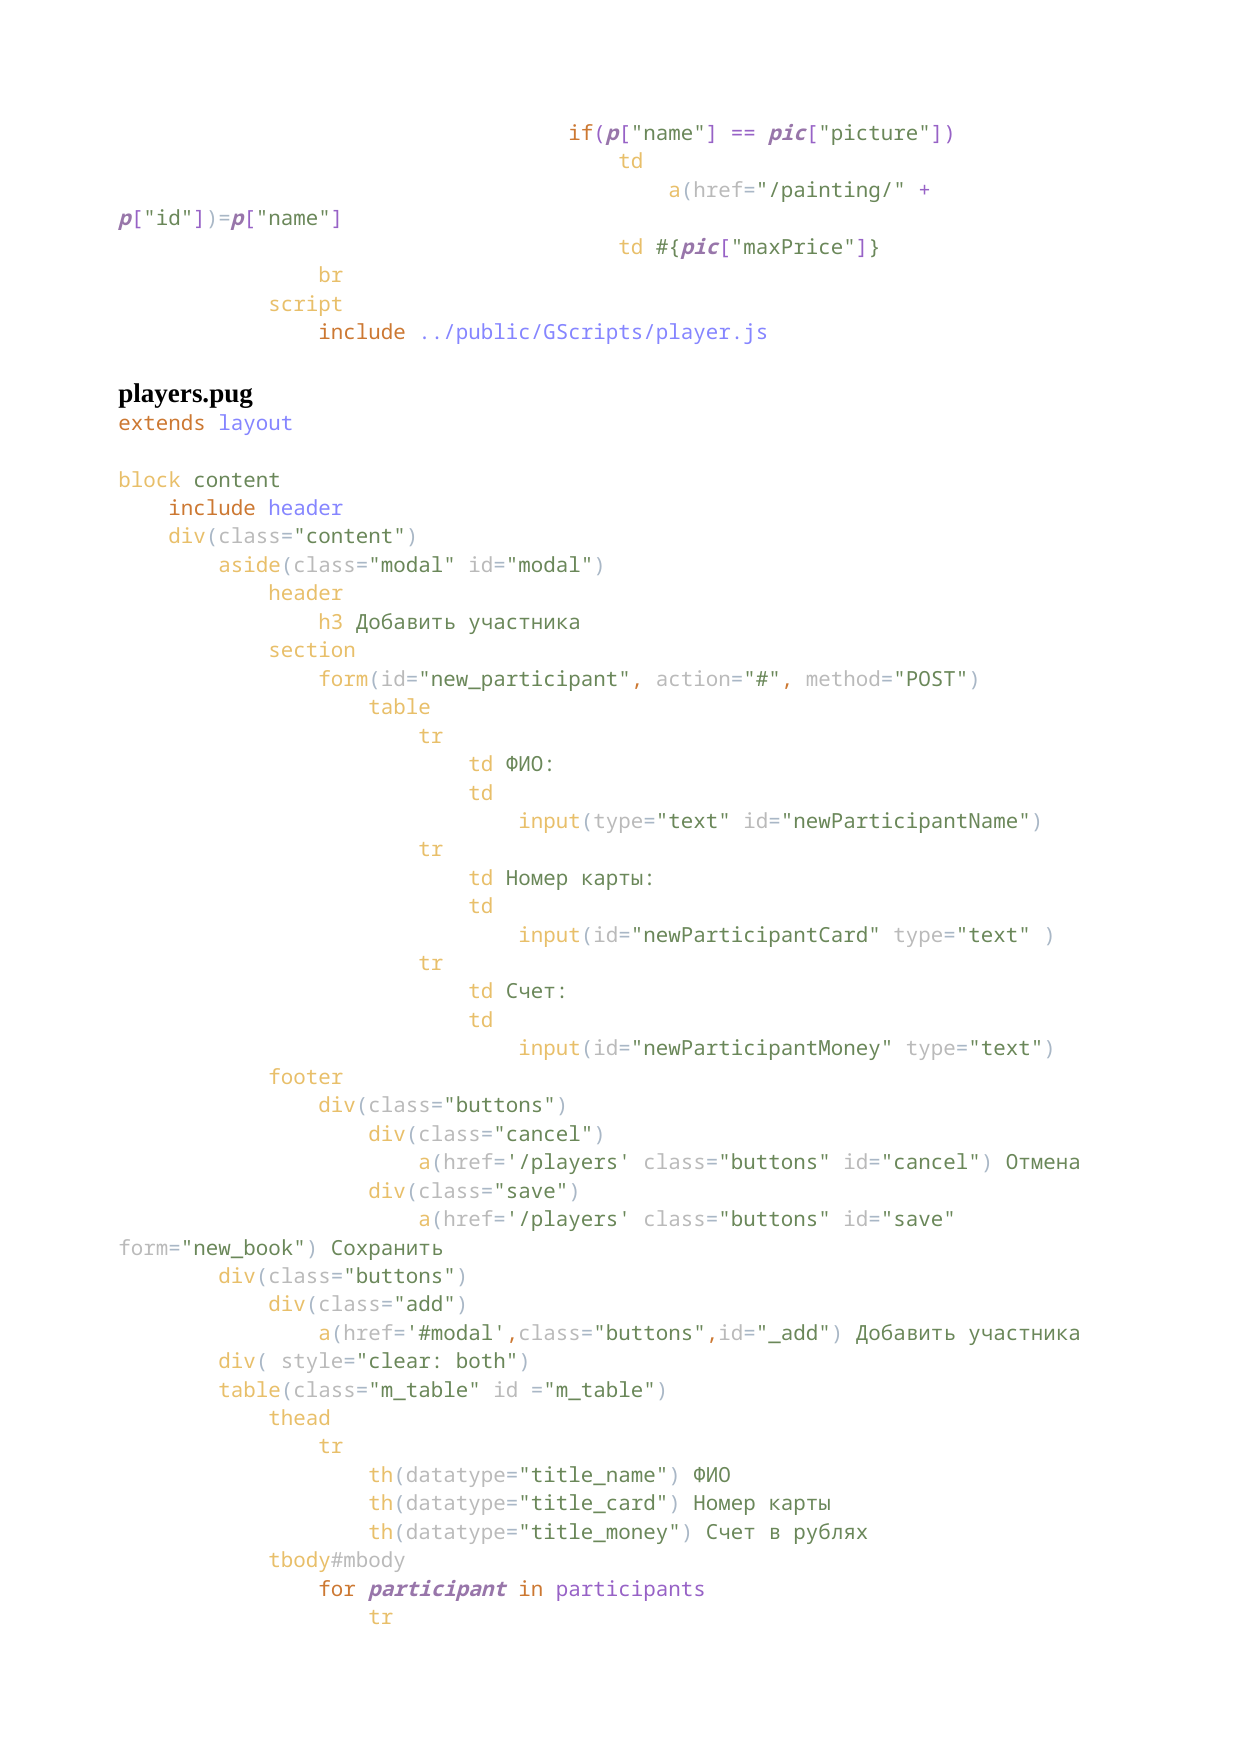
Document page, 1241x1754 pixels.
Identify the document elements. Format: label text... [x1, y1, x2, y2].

text if(p["name"] == pic["picture"]) td a(href="/painting/" + p["id"])=p["name"] td #{pic["maxPrice"]} br script include ../public/GScripts/player.js [118, 118, 1122, 346]
text players.pug [118, 377, 1122, 408]
text extends layout block content include header div(class="content") aside(class="modal" id="modal") header h3 Добавить участника section form(id="new_participant", action="#", method="POST") table tr td ФИО: td input(type="text" id="newParticipantName") tr td Номер карты: td input(id="newParticipantCard" type="text" ) tr td Счет: td input(id="newParticipantMoney" type="text") footer div(class="buttons") div(class="cancel") a(href='/players' class="buttons" id="cancel") Отмена div(class="save") a(href='/players' class="buttons" id="save" form="new_book") Сохранить div(class="buttons") div(class="add") a(href='#modal',class="buttons",id="_add") Добавить участника div( style="clear: both") table(class="m_table" id ="m_table") thead tr th(datatype="title_name") ФИО th(datatype="title_card") Номер карты th(datatype="title_money") Счет в рублях tbody#mbody for participant in participants tr [118, 408, 1122, 1631]
